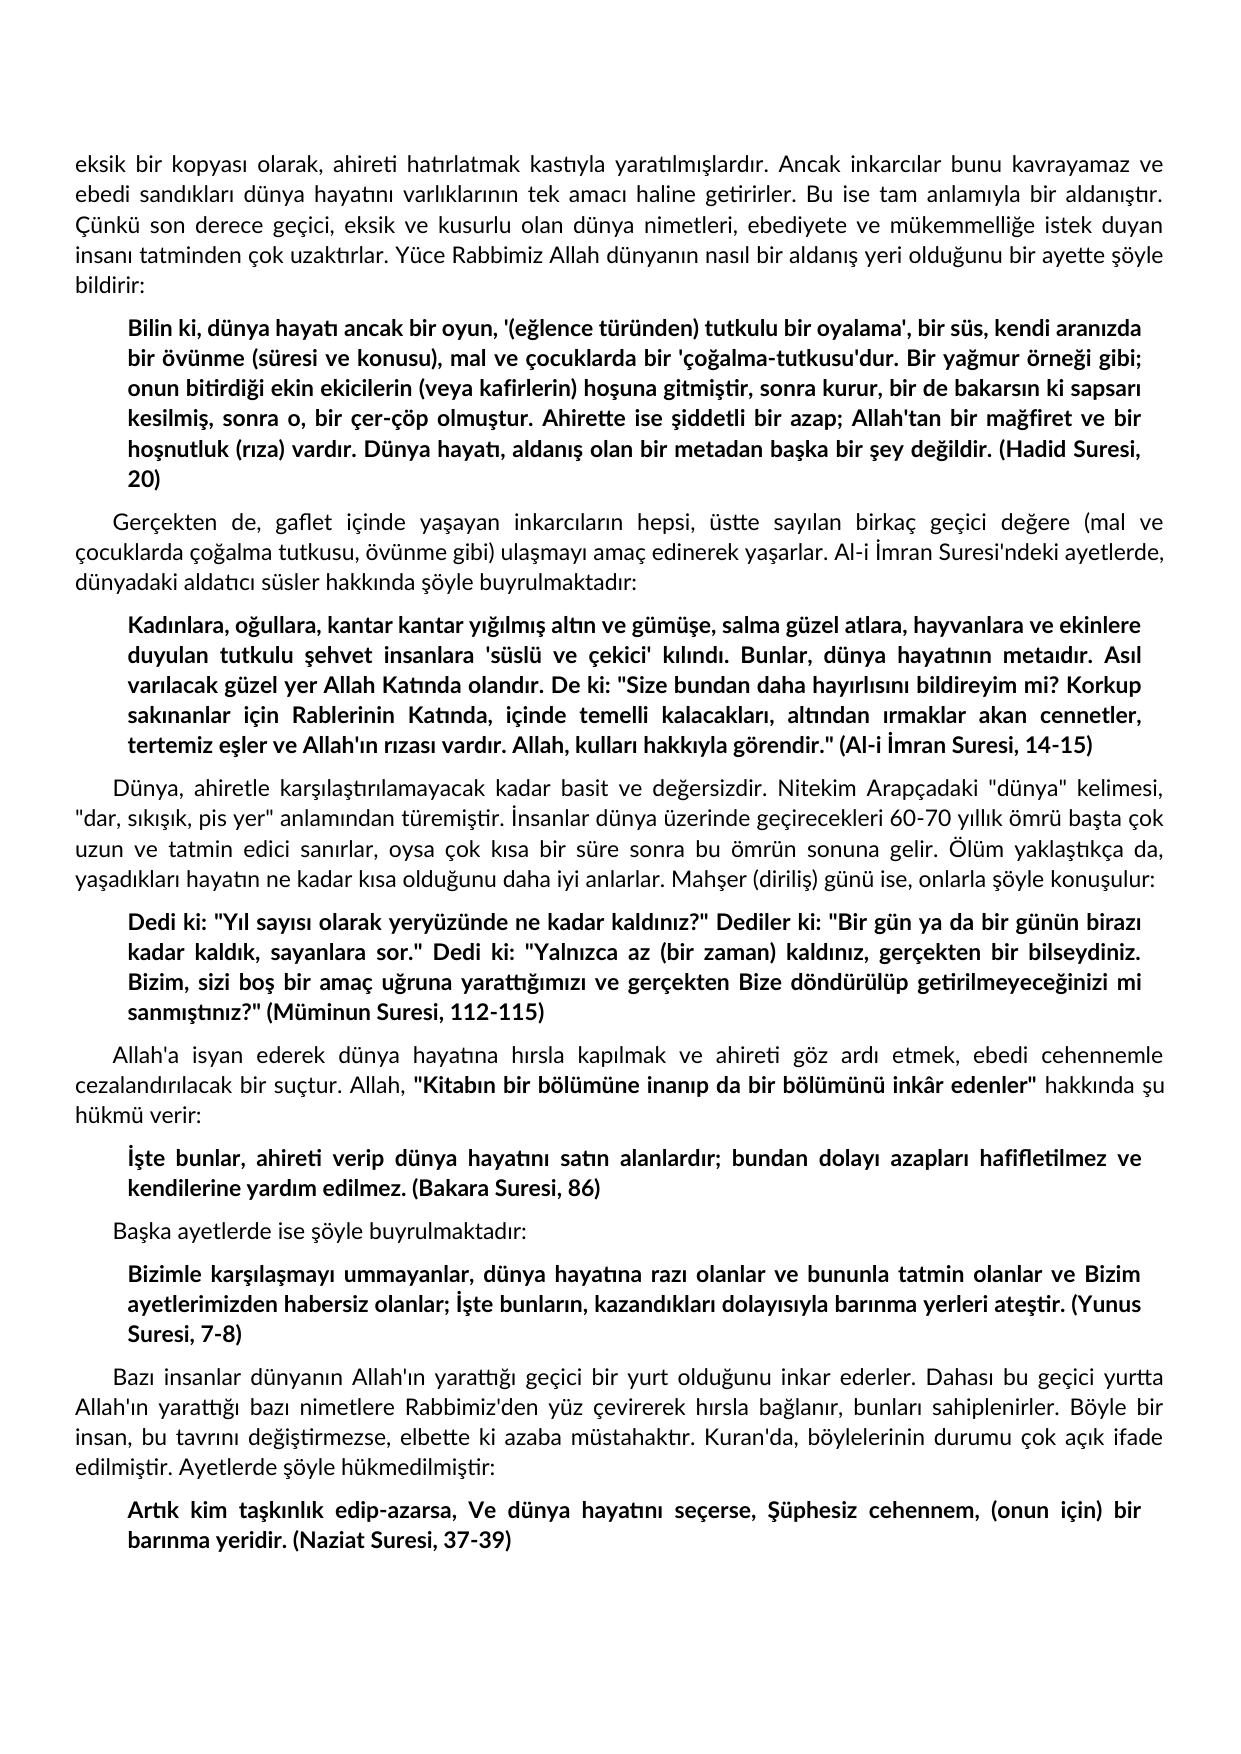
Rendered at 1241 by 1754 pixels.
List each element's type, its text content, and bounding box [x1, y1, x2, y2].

text Dedi ki: "Yıl sayısı olarak yeryüzünde ne kadar kaldınız?" Dediler ki: "Bir gün ya da bir günün birazı kadar kaldık, sayanlara sor." Dedi ki: "Yalnızca az (bir zaman) kaldınız, gerçekten bir bilseydiniz. Bizim, sizi boş bir amaç uğruna yarattığımızı ve gerçekten Bize döndürülüp getirilmeyeceğinizi mi sanmıştınız?" (Müminun Suresi, 112-115) [127, 907, 1143, 1025]
text Başka ayetlerde ise şöyle buyrulmaktadır: [75, 1217, 1165, 1244]
text Kadınlara, oğullara, kantar kantar yığılmış altın ve gümüşe, salma güzel atlara, hayvanlara ve ekinlere duyulan tutkulu şehvet insanlara 'süslü ve çekici' kılındı. Bunlar, dünya hayatının metaıdır. Asıl varılacak güzel yer Allah Katında olandır. De ki: "Size bundan daha hayırlısını bildireyim mi? Korkup sakınanlar için Rablerinin Katında, içinde temelli kalacakları, altından ırmaklar akan cennetler, tertemiz eşler ve Allah'ın rızası vardır. Allah, kulları hakkıyla görendir." (Al-i İmran Suresi, 14-15) [127, 610, 1143, 759]
text Allah'a isyan ederek dünya hayatına hırsla kapılmak ve ahireti göz ardı etmek, ebedi cehennemle cezalandırılacak bir suçtur. Allah, "Kitabın bir bölümüne inanıp da bir bölümünü inkâr edenler" hakkında şu hükmü verir: [75, 1041, 1165, 1128]
text Artık kim taşkınlık edip-azarsa, Ve dünya hayatını seçerse, Şüphesiz cehennem, (onun için) bir barınma yeridir. (Naziat Suresi, 37-39) [127, 1496, 1143, 1553]
text İşte bunlar, ahireti verip dünya hayatını satın alanlardır; bundan dolayı azapları hafifletilmez ve kendilerine yardım edilmez. (Bakara Suresi, 86) [127, 1144, 1143, 1201]
text Bilin ki, dünya hayatı ancak bir oyun, '(eğlence türünden) tutkulu bir oyalama', bir süs, kendi aranızda bir övünme (süresi ve konusu), mal ve çocuklarda bir 'çoğalma-tutkusu'dur. Bir yağmur örneği gibi; onun bitirdiği ekin ekicilerin (veya kafirlerin) hoşuna gitmiştir, sonra kurur, bir de bakarsın ki sapsarı kesilmiş, sonra o, bir çer-çöp olmuştur. Ahirette ise şiddetli bir azap; Allah'tan bir mağfiret ve bir hoşnutluk (rıza) vardır. Dünya hayatı, aldanış olan bir metadan başka bir şey değildir. (Hadid Suresi, 20) [127, 313, 1143, 492]
text eksik bir kopyası olarak, ahireti hatırlatmak kastıyla yaratılmışlardır. Ancak inkarcılar bunu kavrayamaz ve ebedi sandıkları dünya hayatını varlıklarının tek amacı haline getirirler. Bu ise tam anlamıyla bir aldanıştır. Çünkü son derece geçici, eksik ve kusurlu olan dünya nimetleri, ebediyete ve mükemmelliğe istek duyan insanı tatminden çok uzaktırlar. Yüce Rabbimiz Allah dünyanın nasıl bir aldanış yeri olduğunu bir ayette şöyle bildirir: [75, 150, 1165, 298]
text Dünya, ahiretle karşılaştırılamayacak kadar basit ve değersizdir. Nitekim Arapçadaki "dünya" kelimesi, "dar, sıkışık, pis yer" anlamından türemiştir. İnsanlar dünya üzerinde geçirecekleri 60-70 yıllık ömrü başta çok uzun ve tatmin edici sanırlar, oysa çok kısa bir süre sonra bu ömrün sonuna gelir. Ölüm yaklaştıkça da, yaşadıkları hayatın ne kadar kısa olduğunu daha iyi anlarlar. Mahşer (diriliş) günü ise, onlarla şöyle konuşulur: [75, 774, 1165, 892]
text Gerçekten de, gaflet içinde yaşayan inkarcıların hepsi, üstte sayılan birkaç geçici değere (mal ve çocuklarda çoğalma tutkusu, övünme gibi) ulaşmayı amaç edinerek yaşarlar. Al-i İmran Suresi'ndeki ayetlerde, dünyadaki aldatıcı süsler hakkında şöyle buyrulmaktadır: [75, 507, 1165, 595]
text Bazı insanlar dünyanın Allah'ın yarattığı geçici bir yurt olduğunu inkar ederler. Dahası bu geçici yurtta Allah'ın yarattığı bazı nimetlere Rabbimiz'den yüz çevirerek hırsla bağlanır, bunları sahiplenirler. Böyle bir insan, bu tavrını değiştirmezse, elbette ki azaba müstahaktır. Kuran'da, böylelerinin durumu çok açık ifade edilmiştir. Ayetlerde şöyle hükmedilmiştir: [75, 1362, 1165, 1481]
text Bizimle karşılaşmayı ummayanlar, dünya hayatına razı olanlar ve bununla tatmin olanlar ve Bizim ayetlerimizden habersiz olanlar; İşte bunların, kazandıkları dolayısıyla barınma yerleri ateştir. (Yunus Suresi, 7-8) [127, 1259, 1143, 1347]
